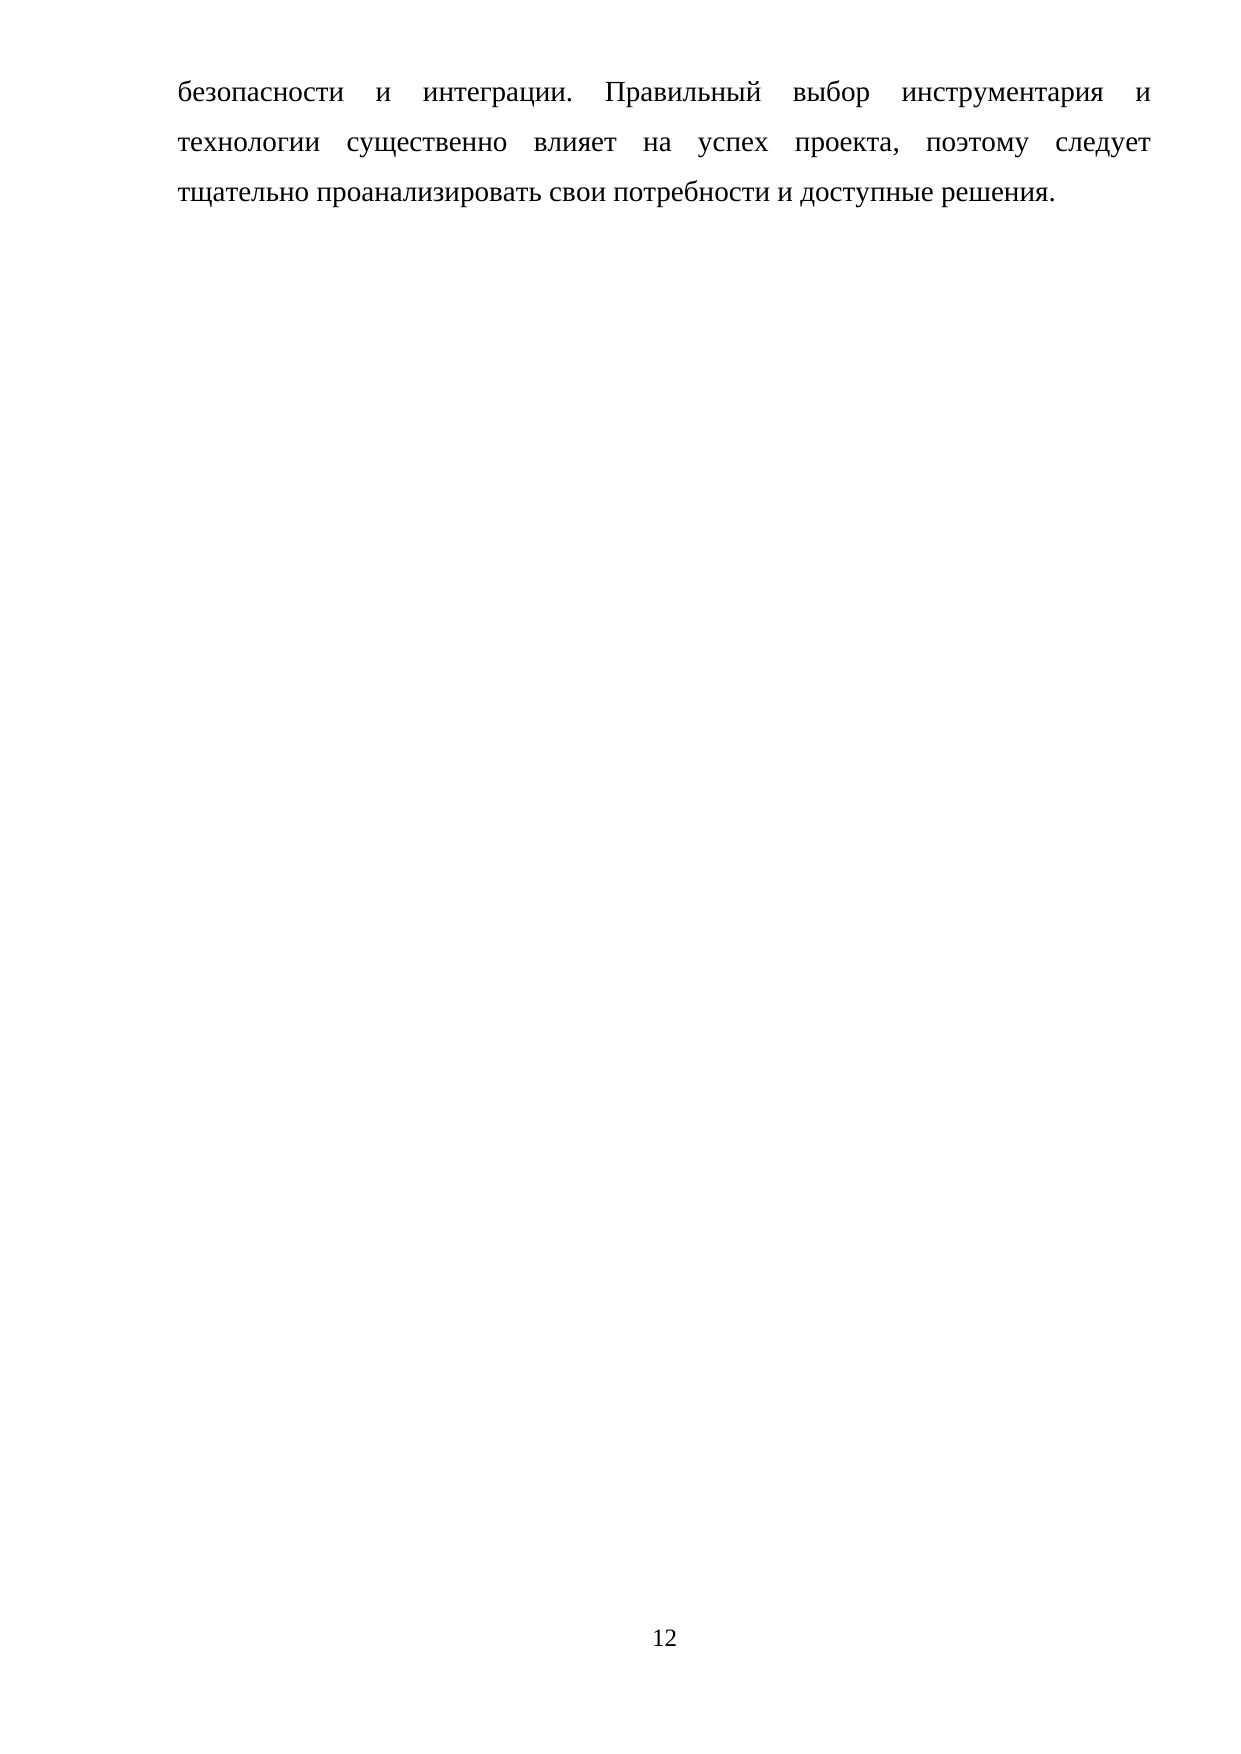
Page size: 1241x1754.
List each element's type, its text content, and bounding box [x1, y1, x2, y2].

text безопасности и интеграции. Правильный выбор инструментария и технологии существенно влияет на успех проекта, поэтому следует тщательно проанализировать свои потребности и доступные решения. [177, 74, 1152, 208]
